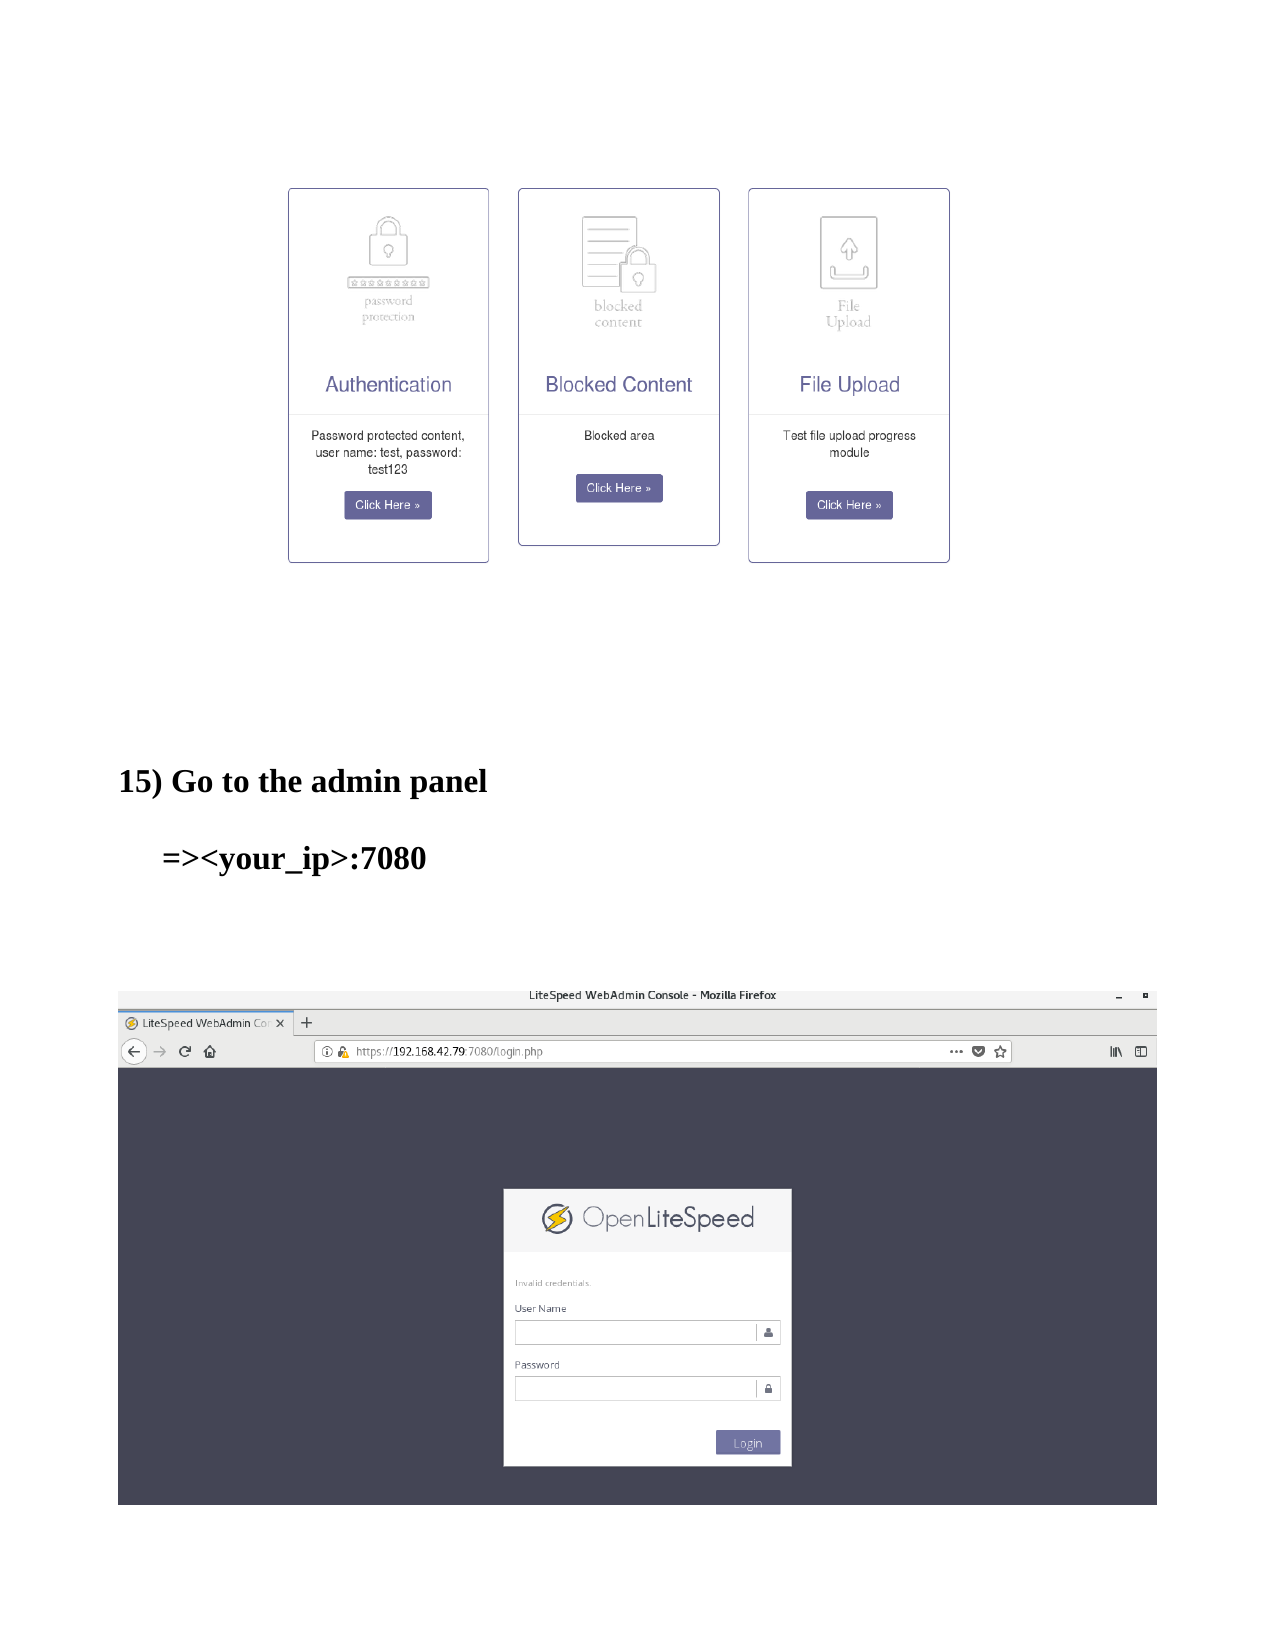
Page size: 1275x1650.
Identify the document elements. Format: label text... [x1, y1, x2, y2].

picture [118, 991, 1157, 1505]
text =><your_ip>:7080 [118, 838, 1157, 876]
picture [118, 176, 1157, 608]
text 15) Go to the admin panel [118, 761, 1157, 800]
